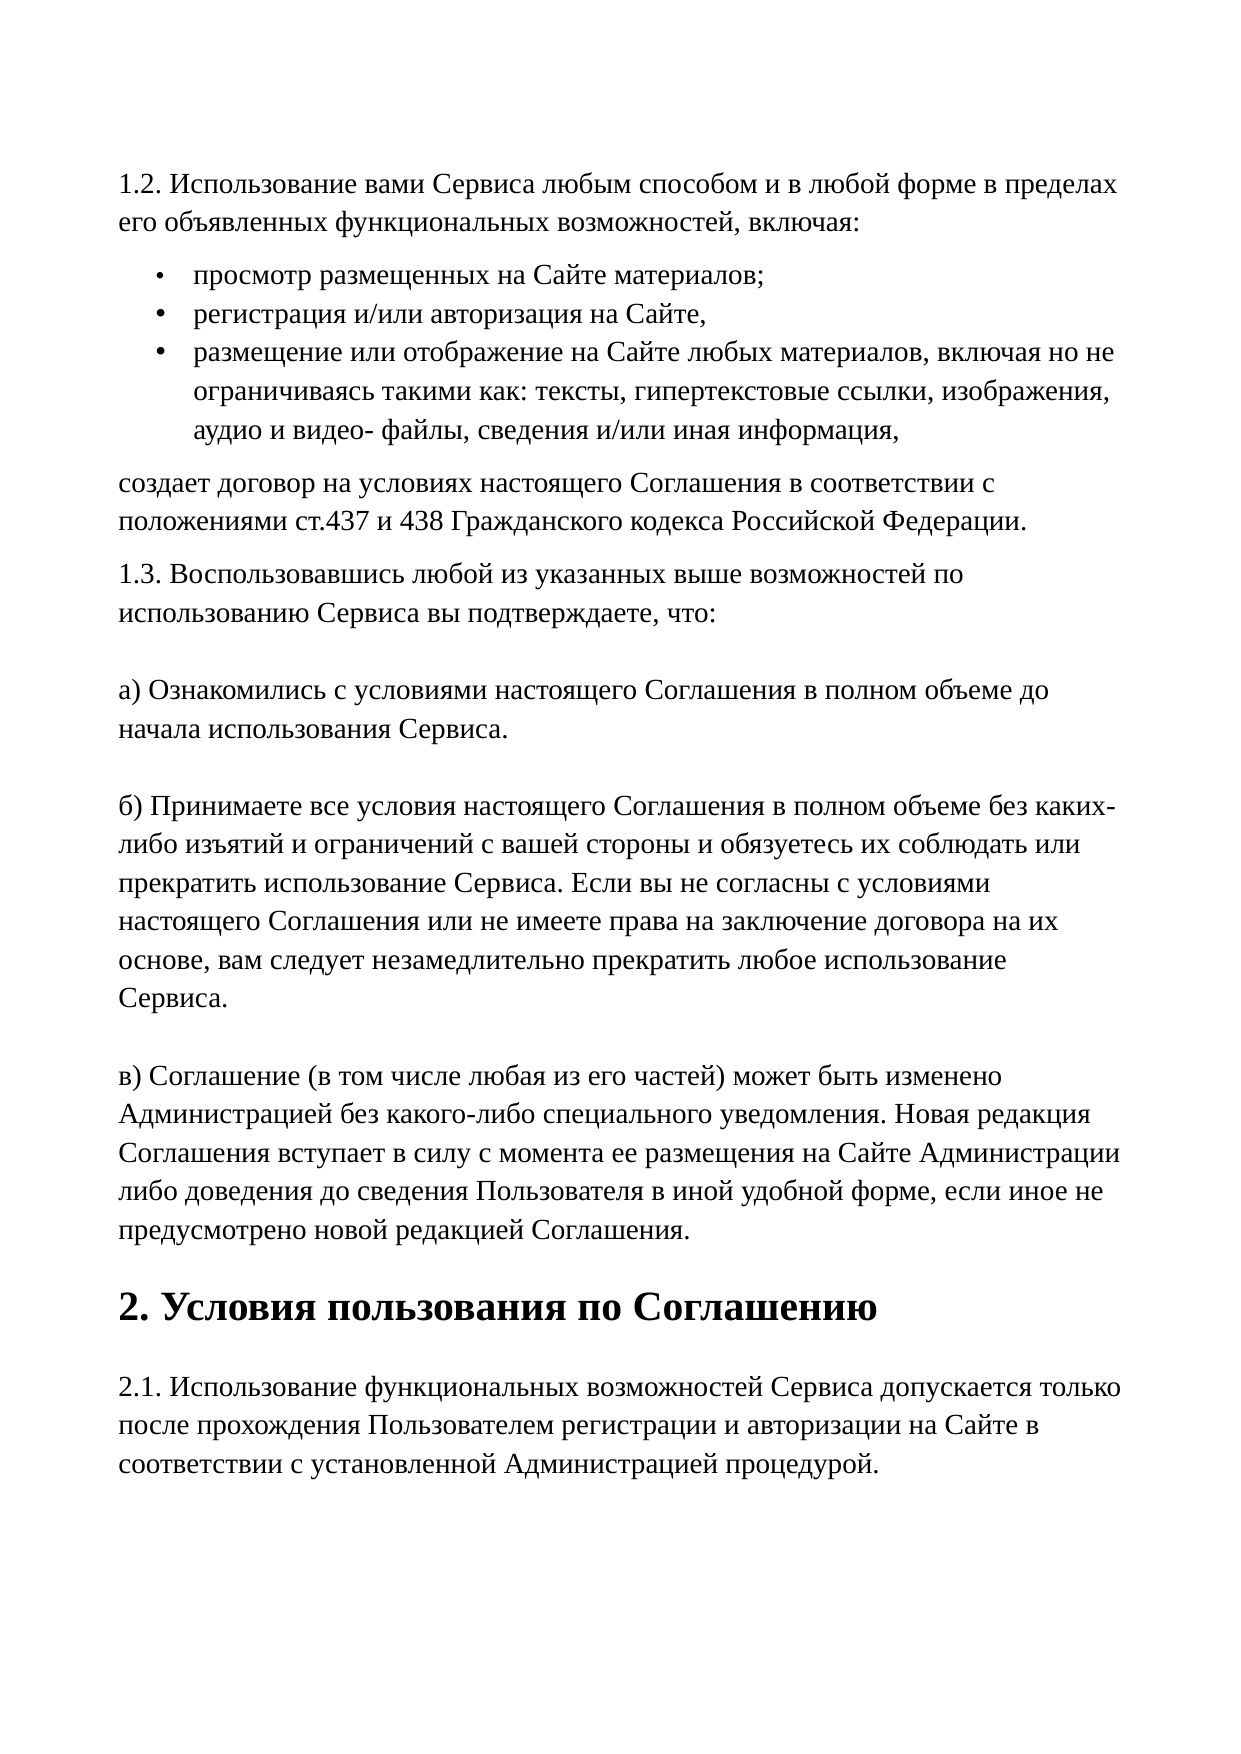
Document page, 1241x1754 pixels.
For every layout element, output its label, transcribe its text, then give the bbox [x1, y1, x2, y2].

text создает договор на условиях настоящего Соглашения в соответствии с положениями ст.437 и 438 Гражданского кодекса Российской Федерации. [118, 465, 1122, 537]
text 1.2. Использование вами Сервиса любым способом и в любой форме в пределах его объявленных функциональных возможностей, включая: [118, 166, 1122, 238]
list регистрация и/или авторизация на Сайте, [156, 296, 1122, 329]
list просмотр размещенных на Сайте материалов; [156, 257, 1122, 291]
text 2.1. Использование функциональных возможностей Сервиса допускается только после прохождения Пользователем регистрации и авторизации на Сайте в соответствии с установленной Администрацией процедурой. [118, 1369, 1122, 1479]
list размещение или отображение на Сайте любых материалов, включая но не ограничиваясь такими как: тексты, гипертекстовые ссылки, изображения, аудио и видео- файлы, сведения и/или иная информация, [156, 334, 1122, 445]
text 1.3. Воспользовавшись любой из указанных выше возможностей по использованию Сервиса вы подтверждаете, что: а) Ознакомились с условиями настоящего Соглашения в полном объеме до начала использования Сервиса. б) Принимаете все условия настоящего Соглашения в полном объеме без каких-либо изъятий и ограничений с вашей стороны и обязуетесь их соблюдать или прекратить использование Сервиса. Если вы не согласны с условиями настоящего Соглашения или не имеете права на заключение договора на их основе, вам следует незамедлительно прекратить любое использование Сервиса. в) Соглашение (в том числе любая из его частей) может быть изменено Администрацией без какого-либо специального уведомления. Новая редакция Соглашения вступает в силу с момента ее размещения на Сайте Администрации либо доведения до сведения Пользователя в иной удобной форме, если иное не предусмотрено новой редакцией Соглашения. [118, 557, 1122, 1245]
subtitle 2. Условия пользования по Соглашению [118, 1281, 1122, 1329]
